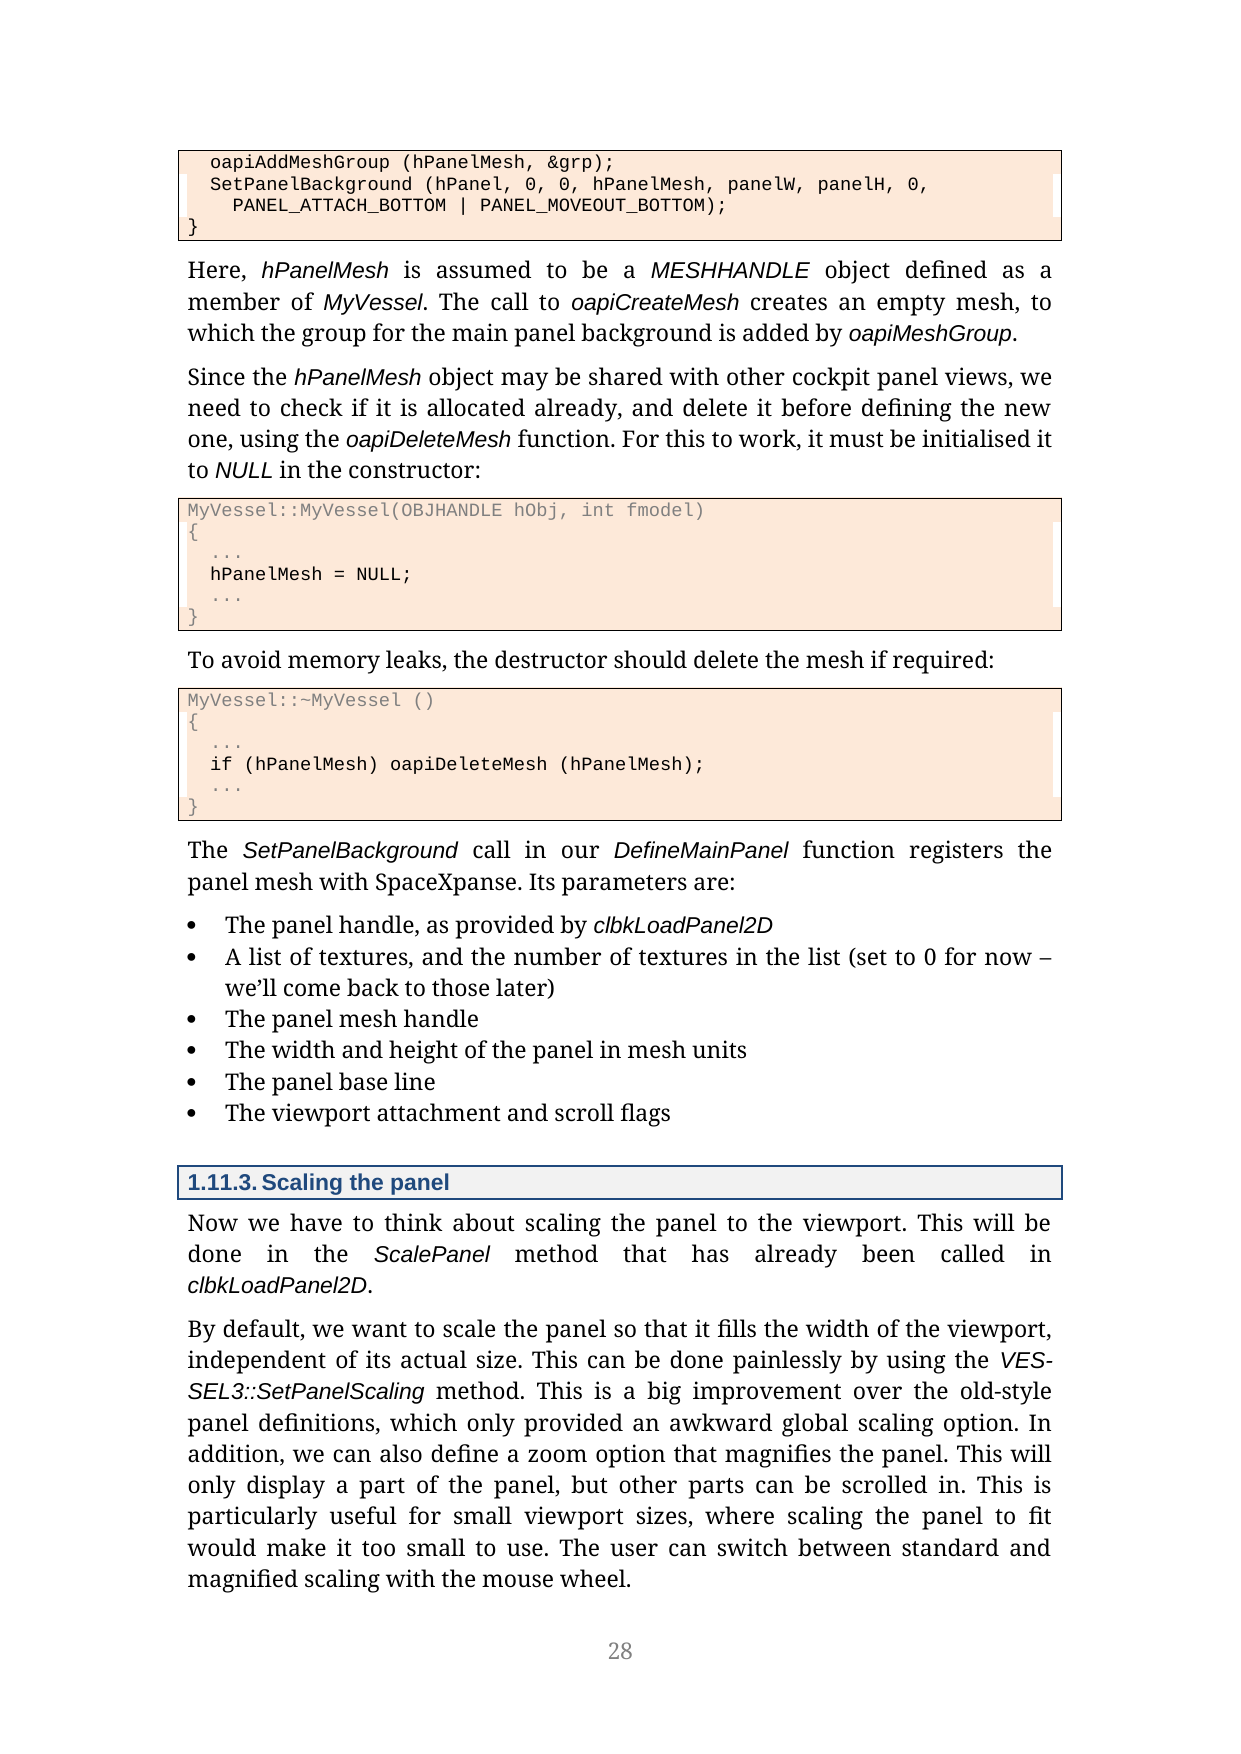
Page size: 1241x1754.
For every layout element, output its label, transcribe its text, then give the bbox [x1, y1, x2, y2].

text Now we have to think about scaling the panel to the viewport. This will be done in the ScalePanel method that has already been called in clbkLoadPanel2D. [187, 1206, 1053, 1300]
text Here, hPanelMesh is assumed to be a MESHHANDLE object defined as a member of MyVessel. The call to oapiCreateMesh creates an empty mesh, to which the group for the main panel background is added by oapiMeshGroup. [187, 254, 1053, 347]
text By default, we want to scale the panel so that it fills the width of the viewport, inde­pendent of its actual size. This can be done painlessly by using the VES­SEL3::SetPanelScaling method. This is a big improvement over the old-style panel definitions, which only provided an awkward global scaling option. In addition, we can also define a zoom option that magnifies the panel. This will only display a part of the panel, but other parts can be scrolled in. This is particularly useful for small view­port sizes, where scaling the panel to fit would make it too small to use. The user can switch between standard and magnified scaling with the mouse wheel. [187, 1312, 1053, 1593]
text To avoid memory leaks, the destructor should delete the mesh if required: [187, 644, 1053, 675]
text PANEL_ATTACH_BOTTOM | PANEL_MOVEOUT_BOTTOM); [187, 196, 1053, 214]
text } [179, 214, 1061, 240]
text ... [187, 733, 1053, 754]
text oapiAddMeshGroup (hPanelMesh, &grp); [179, 151, 1061, 174]
text } [179, 604, 1061, 630]
text { [187, 712, 1053, 733]
text ... [187, 543, 1053, 564]
list The panel handle, as provided by clbkLoadPanel2D [187, 909, 1053, 940]
text hPanelMesh = NULL; [187, 564, 1053, 586]
text SetPanelBackground (hPanel, 0, 0, hPanelMesh, panelW, panelH, 0, [187, 174, 1053, 196]
text } [179, 794, 1061, 820]
subtitle Scaling the panel [179, 1167, 1061, 1198]
list The width and height of the panel in mesh units [187, 1034, 1053, 1065]
text The SetPanelBackground call in our DefineMainPanel function registers the panel mesh with SpaceXpanse. Its parameters are: [187, 834, 1053, 896]
text MyVessel::~MyVessel () [179, 689, 1061, 712]
text ... [187, 586, 1053, 604]
text if (hPanelMesh) oapiDeleteMesh (hPanelMesh); [187, 754, 1053, 776]
text { [187, 522, 1053, 543]
list The panel mesh handle [187, 1002, 1053, 1034]
text Since the hPanelMesh object may be shared with other cockpit panel views, we need to check if it is allocated already, and delete it before defining the new one, using the oapiDeleteMesh function. For this to work, it must be initialised it to NULL in the constructor: [187, 360, 1053, 485]
text ... [187, 776, 1053, 794]
list The viewport attachment and scroll flags [187, 1096, 1053, 1127]
list The panel base line [187, 1065, 1053, 1096]
text MyVessel::MyVessel(OBJHANDLE hObj, int fmodel) [179, 499, 1061, 522]
list A list of textures, and the number of textures in the list (set to 0 for now – we’ll come back to those later) [187, 940, 1053, 1002]
